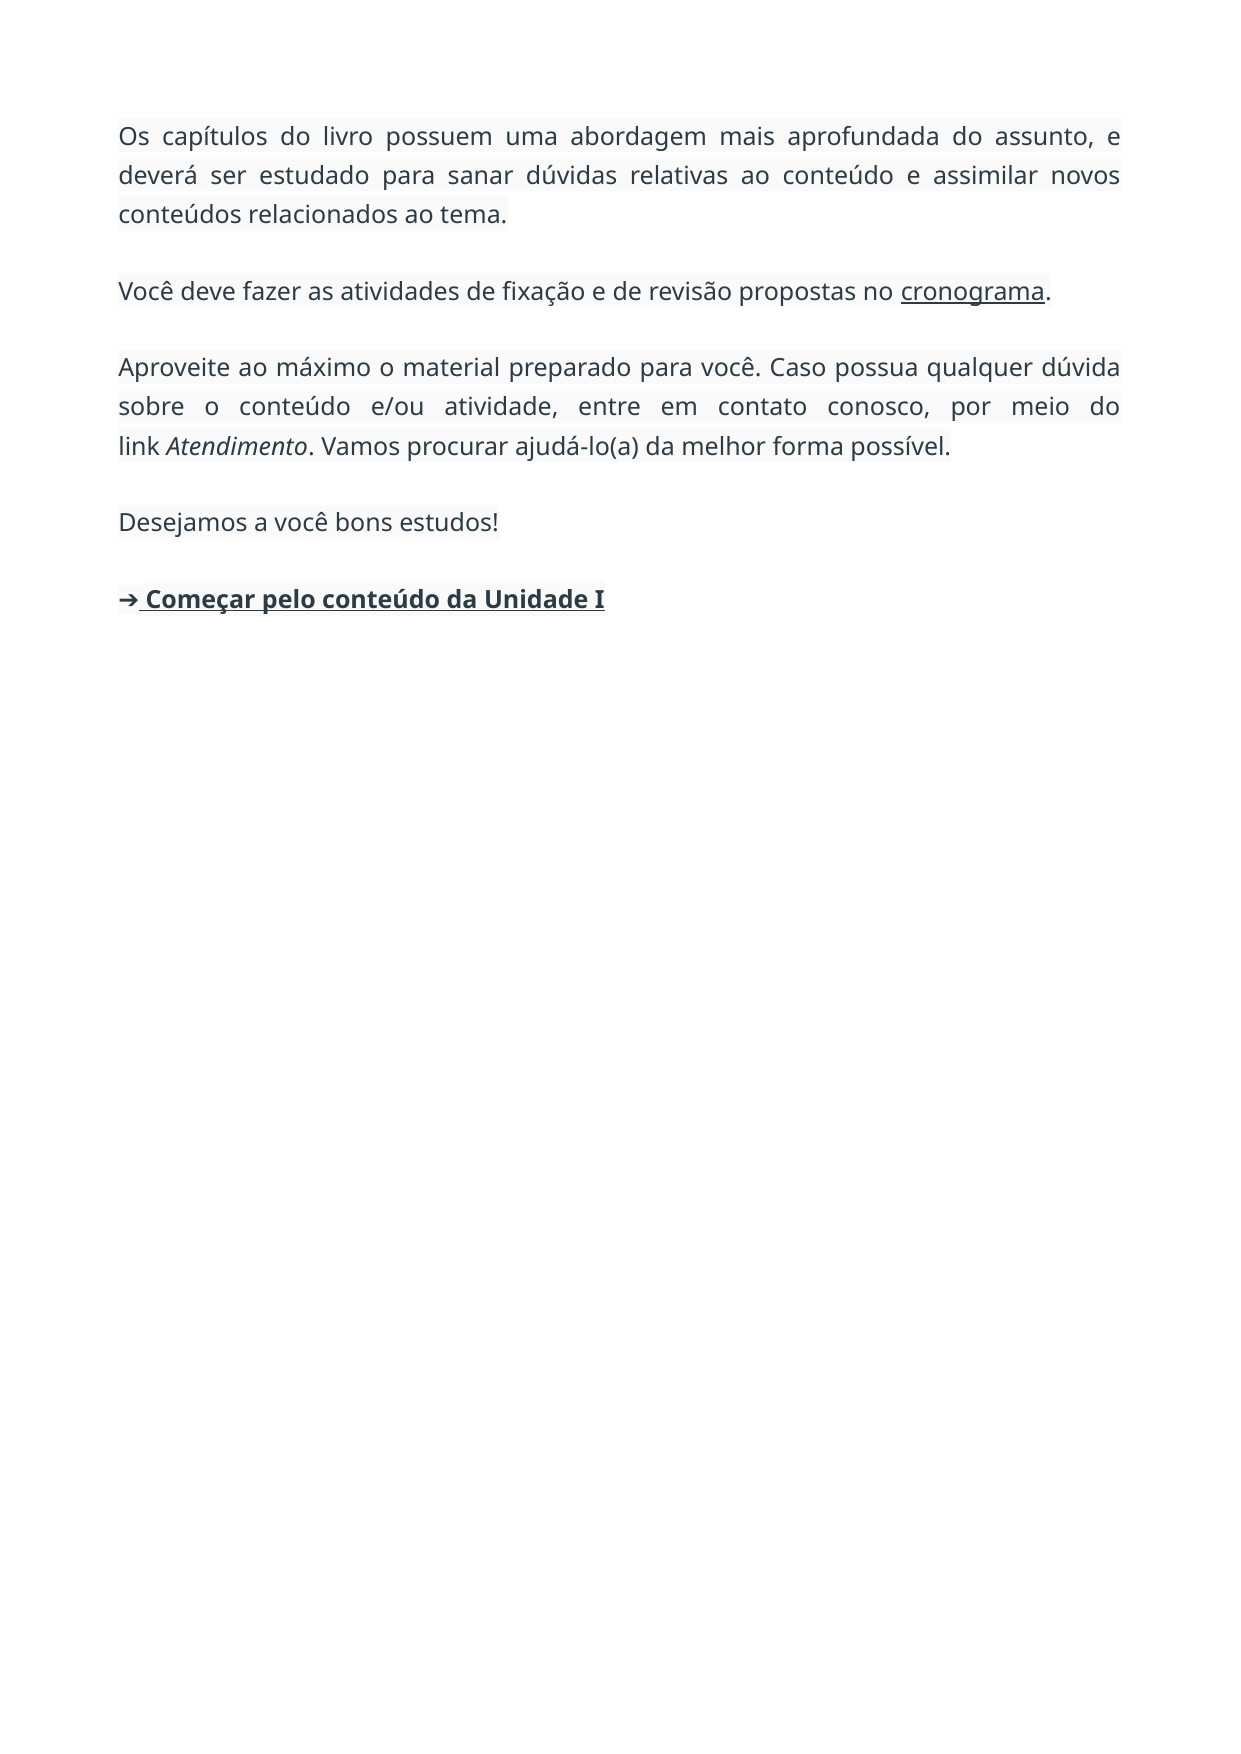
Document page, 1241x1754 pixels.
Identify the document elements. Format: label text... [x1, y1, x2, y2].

text ➔ Começar pelo conteúdo da Unidade I [118, 581, 1122, 616]
text Os capítulos do livro possuem uma abordagem mais aprofundada do assunto, e deverá ser estudado para sanar dúvidas relativas ao conteúdo e assimilar novos conteúdos relacionados ao tema. [118, 118, 1122, 231]
text Você deve fazer as atividades de fixação e de revisão propostas no cronograma. [118, 273, 1122, 307]
text Desejamos a você bons estudos! [118, 505, 1122, 539]
text Aproveite ao máximo o material preparado para você. Caso possua qualquer dúvida sobre o conteúdo e/ou atividade, entre em contato conosco, por meio do link Atendimento. Vamos procurar ajudá-lo(a) da melhor forma possível. [118, 350, 1122, 462]
